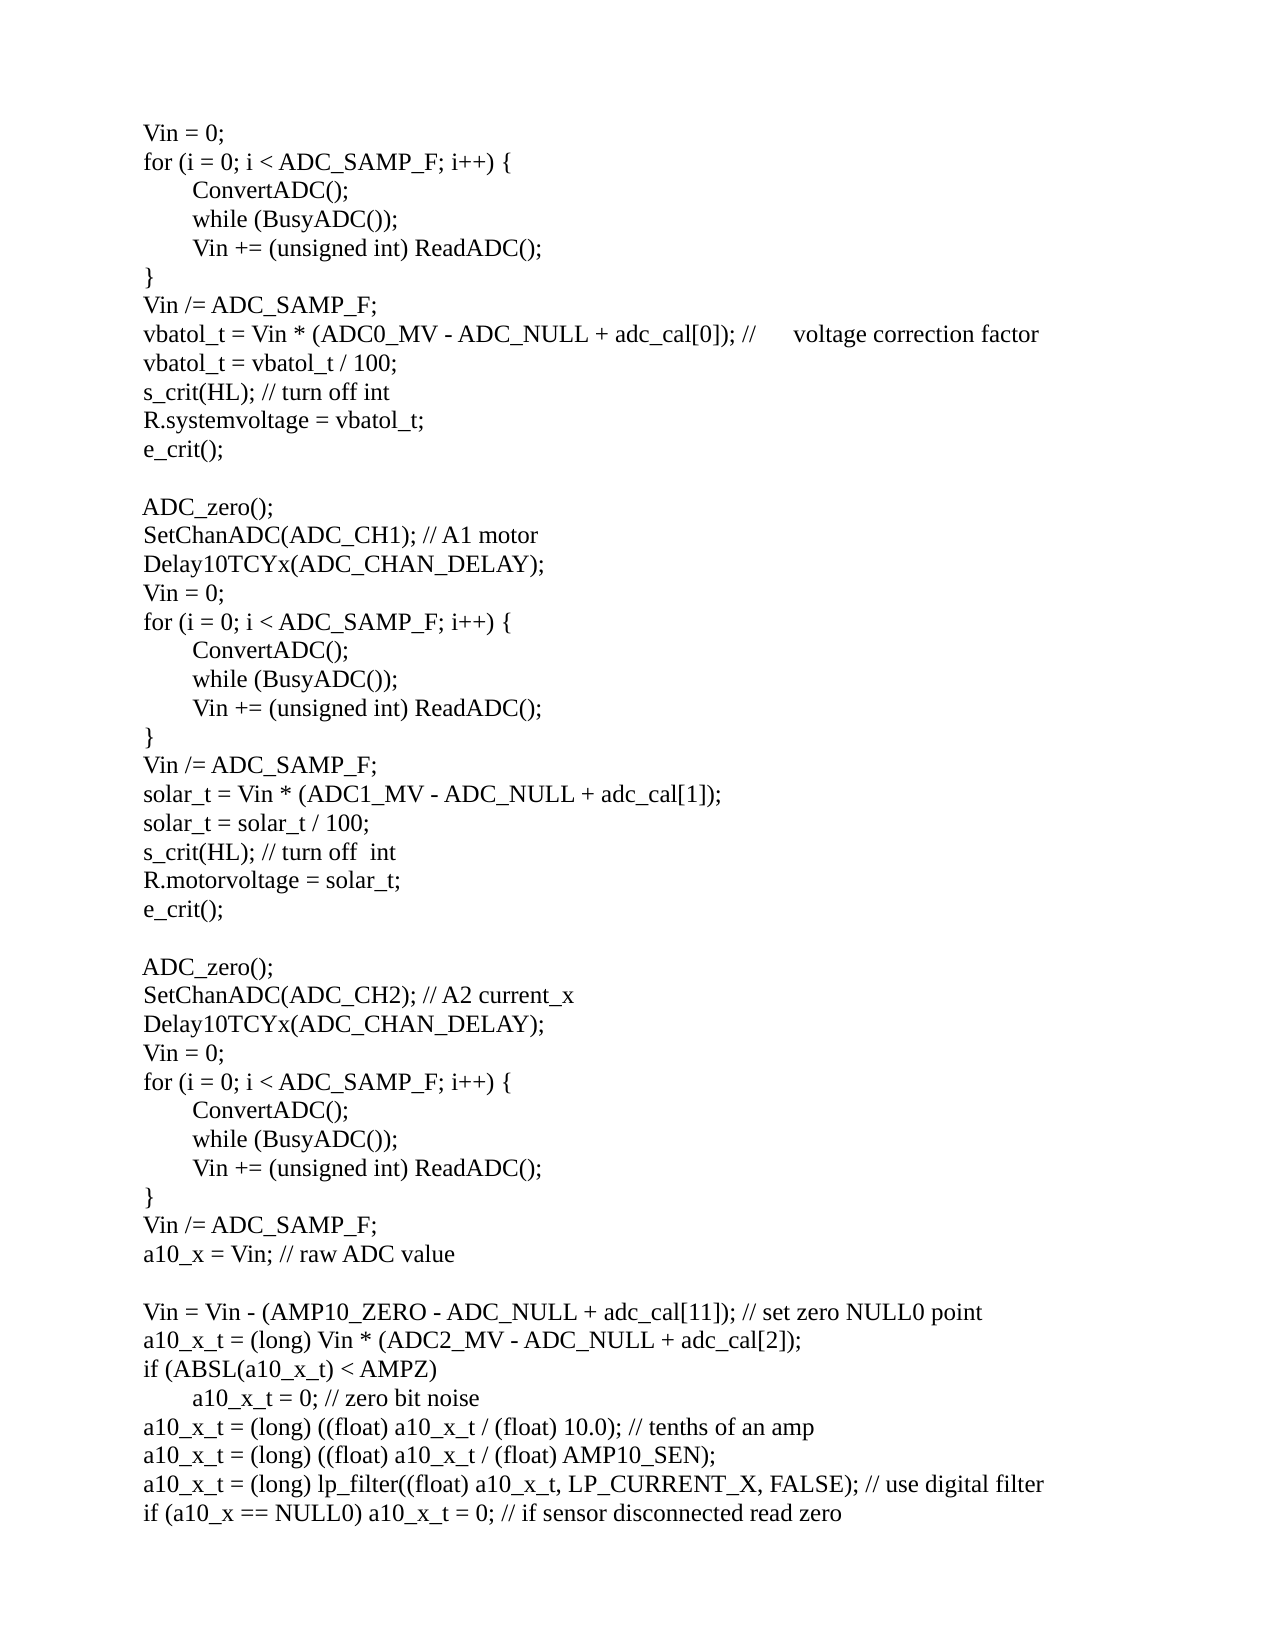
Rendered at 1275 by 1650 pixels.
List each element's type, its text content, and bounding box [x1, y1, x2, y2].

text e_crit(); [118, 434, 1157, 463]
text Vin /= ADC_SAMP_F; [118, 1211, 1157, 1239]
text for (i = 0; i < ADC_SAMP_F; i++) { [118, 607, 1157, 636]
text while (BusyADC()); [118, 664, 1157, 693]
text while (BusyADC()); [118, 1124, 1157, 1153]
text Vin += (unsigned int) ReadADC(); [118, 233, 1157, 262]
text ConvertADC(); [118, 636, 1157, 664]
text ADC_zero(); [118, 952, 1157, 981]
text a10_x_t = 0; // zero bit noise [118, 1383, 1157, 1412]
text a10_x = Vin; // raw ADC value [118, 1239, 1157, 1268]
text Vin = 0; [118, 1038, 1157, 1067]
text Vin = 0; [118, 118, 1157, 147]
text a10_x_t = (long) Vin * (ADC2_MV - ADC_NULL + adc_cal[2]); [118, 1326, 1157, 1354]
text e_crit(); [118, 894, 1157, 923]
text R.systemvoltage = vbatol_t; [118, 406, 1157, 434]
text Delay10TCYx(ADC_CHAN_DELAY); [118, 549, 1157, 578]
text s_crit(HL); // turn off int [118, 377, 1157, 406]
text Vin = 0; [118, 578, 1157, 607]
text R.motorvoltage = solar_t; [118, 866, 1157, 894]
text vbatol_t = vbatol_t / 100; [118, 348, 1157, 377]
text } [118, 722, 1157, 751]
text SetChanADC(ADC_CH2); // A2 current_x [118, 981, 1157, 1009]
text vbatol_t = Vin * (ADC0_MV - ADC_NULL + adc_cal[0]); // voltage correction factor [118, 319, 1157, 348]
text Vin += (unsigned int) ReadADC(); [118, 693, 1157, 722]
text ADC_zero(); [118, 492, 1157, 521]
text if (ABSL(a10_x_t) < AMPZ) [118, 1354, 1157, 1383]
text a10_x_t = (long) lp_filter((float) a10_x_t, LP_CURRENT_X, FALSE); // use digital filter [118, 1469, 1157, 1498]
text ConvertADC(); [118, 1096, 1157, 1124]
text SetChanADC(ADC_CH1); // A1 motor [118, 521, 1157, 549]
text } [118, 262, 1157, 291]
text a10_x_t = (long) ((float) a10_x_t / (float) 10.0); // tenths of an amp [118, 1412, 1157, 1441]
text while (BusyADC()); [118, 204, 1157, 233]
text Vin = Vin - (AMP10_ZERO - ADC_NULL + adc_cal[11]); // set zero NULL0 point [118, 1297, 1157, 1326]
text } [118, 1182, 1157, 1211]
text for (i = 0; i < ADC_SAMP_F; i++) { [118, 147, 1157, 176]
text ConvertADC(); [118, 176, 1157, 204]
text solar_t = solar_t / 100; [118, 808, 1157, 837]
text if (a10_x == NULL0) a10_x_t = 0; // if sensor disconnected read zero [118, 1498, 1157, 1527]
text Vin += (unsigned int) ReadADC(); [118, 1153, 1157, 1182]
text Vin /= ADC_SAMP_F; [118, 751, 1157, 779]
text s_crit(HL); // turn off int [118, 837, 1157, 866]
text for (i = 0; i < ADC_SAMP_F; i++) { [118, 1067, 1157, 1096]
text Vin /= ADC_SAMP_F; [118, 291, 1157, 319]
text a10_x_t = (long) ((float) a10_x_t / (float) AMP10_SEN); [118, 1441, 1157, 1469]
text Delay10TCYx(ADC_CHAN_DELAY); [118, 1009, 1157, 1038]
text solar_t = Vin * (ADC1_MV - ADC_NULL + adc_cal[1]); [118, 779, 1157, 808]
